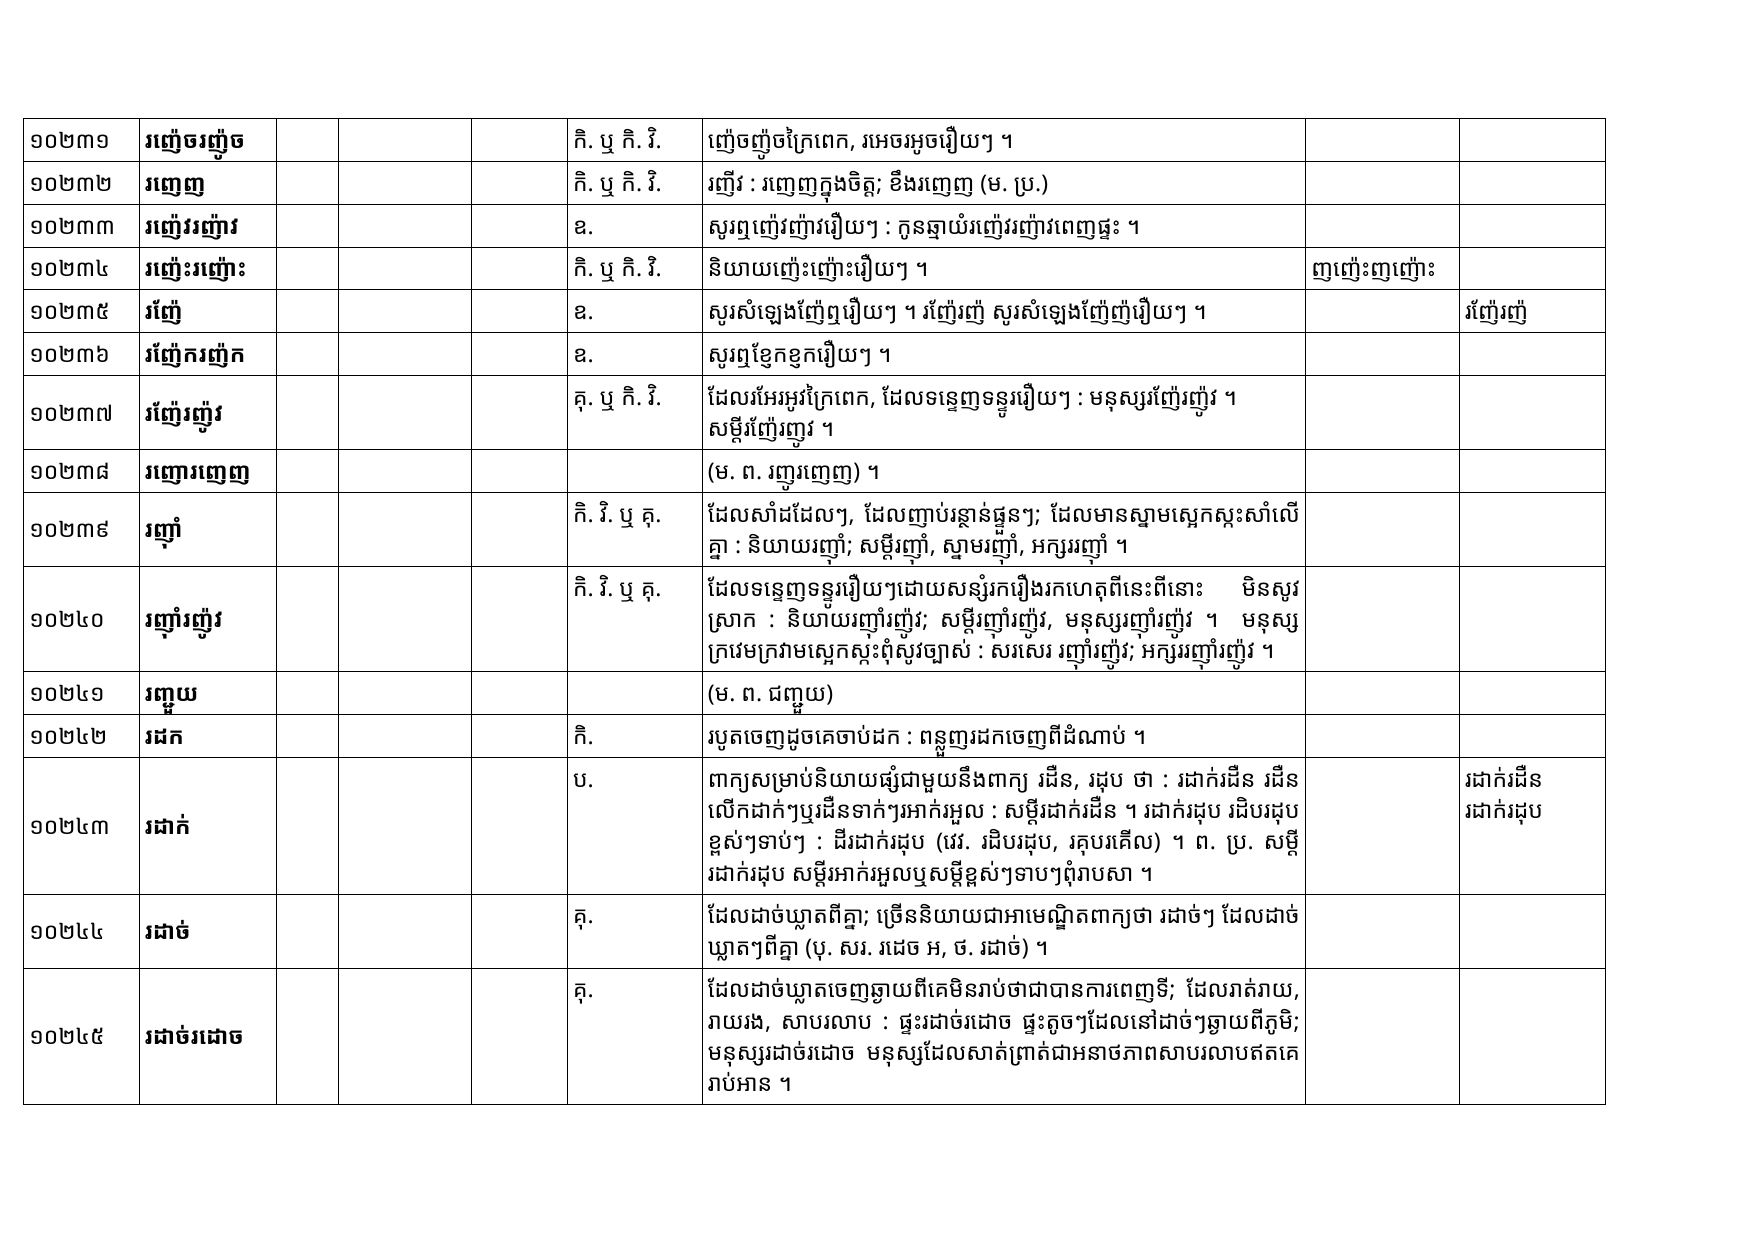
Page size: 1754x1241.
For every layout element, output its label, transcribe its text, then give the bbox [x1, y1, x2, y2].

table_cell [277, 333, 338, 375]
table_cell រញោរញេញ [140, 450, 276, 492]
table_cell ១០២៣៣ [24, 205, 139, 247]
table_cell [339, 248, 471, 289]
table_cell [1460, 376, 1605, 449]
table_cell រញ្ជួយ [140, 672, 276, 714]
table_cell [472, 205, 567, 247]
table_cell [568, 450, 702, 492]
table_cell [339, 205, 471, 247]
table_cell រញ៉ែករញ៉ក [140, 333, 276, 375]
table_cell [472, 450, 567, 492]
table_cell ១០២៣៤ [24, 248, 139, 289]
table_cell កិ. វិ. ឬ គុ. [568, 567, 702, 671]
table_cell ញញ៉េះ​ញញ៉ោះ [1306, 248, 1459, 289]
table_cell ពាក្យ​សម្រាប់​និយាយ​ផ្សំ​ជា​មួយ​នឹង​ពាក្យ រដឺន, រដុប ថា : រដាក់​រដឺន រដឺន​លើក​ដាក់​ៗ​ឬ​រដឺន​ទាក់​ៗ​រអាក់​រអួល : សម្ដី​រដាក់​រដឺន ។ រដាក់​រដុប រដិប​រដុប​ខ្ពស់​ៗ​ទាប់​ៗ : ដី​រដាក់​រដុប (វេវ. រដិប​រដុប, រគុប​រគើល) ។ ព. ប្រ. សម្ដី​រដាក់​រដុប សម្ដី​រអាក់​រអួល​ឬ​សម្ដី​ខ្ពស់​ៗ​ទាប​ៗ​ពុំ​រាបសា ។ [703, 758, 1305, 893]
table_cell ១០២៤១ [24, 672, 139, 714]
table_cell រញីវ : រញេញ​ក្នុង​ចិត្ត; ខឹង​រញេញ (ម. ប្រ.) [703, 162, 1305, 204]
table_cell ១០២៣១ [24, 119, 139, 161]
table_cell កិ. វិ. ឬ គុ. [568, 493, 702, 566]
table_cell [277, 450, 338, 492]
table_cell [472, 333, 567, 375]
table_cell [1306, 333, 1459, 375]
table_cell ១០២៣៩ [24, 493, 139, 566]
table_cell រដាច់ [140, 895, 276, 967]
table_cell រដាក់​រដឺន រដាក់​រដុប [1460, 758, 1605, 893]
table_cell (ម. ព. ជញ្ជួយ) [703, 672, 1305, 714]
table_cell [1460, 450, 1605, 492]
table_cell [1306, 567, 1459, 671]
table_cell កិ. ឬ កិ. វិ. [568, 119, 702, 161]
table_cell [277, 493, 338, 566]
table_cell [1460, 672, 1605, 714]
table_cell [472, 969, 567, 1104]
table_cell [339, 493, 471, 566]
table_cell [1460, 567, 1605, 671]
table_cell ដែល​ដាច់​ឃ្លាត​ពី​គ្នា; ច្រើន​និយាយ​ជា​អាមេណ្ឌិត​ពាក្យ​ថា រដាច់​ៗ ដែល​ដាច់​ឃ្លាត​ៗ​ពី​គ្នា (បុ. សរ. រដេច អ, ថ. រដាច់) ។ [703, 895, 1305, 967]
table_cell [339, 333, 471, 375]
table_cell [472, 119, 567, 161]
table_cell ១០២៤០ [24, 567, 139, 671]
table_cell [277, 567, 338, 671]
table_cell [1460, 248, 1605, 289]
table_cell [568, 672, 702, 714]
table_cell [1306, 758, 1459, 893]
table_cell រដក [140, 715, 276, 757]
table_cell ១០២៣៧ [24, 376, 139, 449]
table_cell [1306, 895, 1459, 967]
table_cell [1460, 493, 1605, 566]
table_cell [277, 715, 338, 757]
table_cell រញ៉ាំ [140, 493, 276, 566]
table_cell ឧ. [568, 333, 702, 375]
table_cell ១០២៣២ [24, 162, 139, 204]
table_cell [339, 895, 471, 967]
table_cell [277, 672, 338, 714]
table_cell [472, 758, 567, 893]
table_cell រញ៉ាំរញ៉ូវ [140, 567, 276, 671]
table_cell ប. [568, 758, 702, 893]
table_cell [1460, 333, 1605, 375]
table_cell [339, 567, 471, 671]
table_cell ១០២៣៦ [24, 333, 139, 375]
table_cell [339, 290, 471, 332]
table_cell សូរ​ឮ​ញ៉េវ​ញ៉ាវ​រឿយ​ៗ : កូន​ឆ្មា​យំ​រញ៉េវ​រញ៉ាវ​ពេញ​ផ្ទះ ។ [703, 205, 1305, 247]
table_cell ១០២៤៥ [24, 969, 139, 1104]
table_cell រញ៉ែ​រញ៉ [1460, 290, 1605, 332]
table_cell [1460, 205, 1605, 247]
table_cell [339, 758, 471, 893]
table_cell [472, 895, 567, 967]
table_cell [472, 672, 567, 714]
table_cell [277, 376, 338, 449]
table_cell រញ៉េចរញ៉ូច [140, 119, 276, 161]
table_cell [339, 715, 471, 757]
table_cell [277, 162, 338, 204]
table_cell សូរ​ឮ​ខ្ញែក​ខ្ញក​រឿយ​ៗ ។ [703, 333, 1305, 375]
table_cell [339, 672, 471, 714]
table_cell [339, 376, 471, 449]
table_cell [339, 119, 471, 161]
table_cell [277, 248, 338, 289]
table_cell [1460, 119, 1605, 161]
table_cell [472, 290, 567, 332]
table_cell [339, 450, 471, 492]
table_cell ១០២៤៤ [24, 895, 139, 967]
table_cell [1306, 493, 1459, 566]
table_cell [472, 248, 567, 289]
table_cell [472, 567, 567, 671]
table_cell [1460, 895, 1605, 967]
table_cell របូត​ចេញ​ដូច​គេ​ចាប់​ដក : ពន្លួញ​រដក​ចេញ​ពី​ដំណាប់ ។ [703, 715, 1305, 757]
table_cell ដែល​ដាច់​ឃ្លាត​ចេញ​ឆ្ងាយ​ពី​គេ​មិន​រាប់​ថា​ជា​បាន​ការ​ពេញ​ទី; ដែល​រាត់​រាយ, រាយ​រង, សាប​រលាប : ផ្ទះ​រដាច់​រដោច ផ្ទះ​តូច​ៗ​ដែល​នៅ​ដាច់​ៗ​ឆ្ងាយ​ពី​ភូមិ; មនុស្ស​រដាច់​រដោច មនុស្ស​ដែល​សាត់​ព្រាត់​ជា​អនាថ​ភាព​សាប​រលាប​ឥត​គេ​រាប់​អាន ។ [703, 969, 1305, 1104]
table_cell សូរ​សំឡេង​ញ៉ែ​ឮ​រឿយ​ៗ ។ រញ៉ែ​រញ៉ សូរ​សំឡេង​ញ៉ែ​ញ៉​រឿយ​ៗ ។ [703, 290, 1305, 332]
table_cell [1306, 162, 1459, 204]
table_cell [339, 969, 471, 1104]
table_cell [1306, 376, 1459, 449]
table_cell រញ៉េះរញ៉ោះ [140, 248, 276, 289]
table_cell រញ៉ែ [140, 290, 276, 332]
table_cell [1306, 205, 1459, 247]
table_cell [277, 895, 338, 967]
table_cell ដែល​សាំ​ដដែល​ៗ, ដែល​ញាប់​រន្ថាន់​ផ្ទួន​ៗ; ដែល​មាន​ស្នាម​ស្អេក​ស្កះ​សាំ​លើ​គ្នា : និយាយ​រញ៉ាំ; សម្ដី​រញ៉ាំ, ស្នាម​រញ៉ាំ, អក្សរ​រញ៉ាំ ។ [703, 493, 1305, 566]
table_cell [472, 376, 567, 449]
table_cell គុ. [568, 895, 702, 967]
table_cell [1460, 969, 1605, 1104]
table_cell កិ. ឬ កិ. វិ. [568, 248, 702, 289]
table_cell ដែល​ទន្ទេញ​ទន្ទូរ​រឿយ​ៗ​ដោយ​សន្សំ​រក​រឿង​រក​ហេតុ​ពី​នេះ​ពី​នោះ​ មិន​សូវ​ស្រាក : និយាយ​រញ៉ាំ​រញ៉ូវ; សម្ដី​រញ៉ាំ​រញ៉ូវ, មនុស្ស​រញ៉ាំ​រញ៉ូវ ។ មនុស្ស​ក្រវេម​ក្រវាម​ស្អេក​ស្កះ​ពុំ​សូវ​ច្បាស់ : សរសេរ រញ៉ាំ​រញ៉ូវ; អក្សរ​រញ៉ាំ​រញ៉ូវ ។ [703, 567, 1305, 671]
table_cell រញ៉េវរញ៉ាវ [140, 205, 276, 247]
table_cell ឧ. [568, 290, 702, 332]
table_cell និយាយ​ញ៉េះ​ញ៉ោះ​រឿយ​ៗ ។ [703, 248, 1305, 289]
table_cell [277, 758, 338, 893]
table_cell គុ. ឬ កិ. វិ. [568, 376, 702, 449]
table_cell [1306, 672, 1459, 714]
table_cell [472, 493, 567, 566]
table_cell [339, 162, 471, 204]
table_cell [1306, 969, 1459, 1104]
table_cell កិ. [568, 715, 702, 757]
table_cell (ម. ព. រញូរញេញ) ។ [703, 450, 1305, 492]
table_cell [277, 969, 338, 1104]
table_cell [277, 290, 338, 332]
table_cell [1306, 290, 1459, 332]
table_cell [1306, 715, 1459, 757]
table_cell ញ៉េច​ញ៉ូច​ក្រៃ​ពេក, រអេច​រអូច​រឿយ​ៗ ។ [703, 119, 1305, 161]
table_cell កិ. ឬ កិ. វិ. [568, 162, 702, 204]
table_cell [1460, 715, 1605, 757]
table_cell [472, 162, 567, 204]
table_cell ១០២៤២ [24, 715, 139, 757]
table_cell ១០២៣៨ [24, 450, 139, 492]
table_cell ឧ. [568, 205, 702, 247]
table_cell ១០២៣៥ [24, 290, 139, 332]
table_cell រញ៉ែរញ៉ូវ [140, 376, 276, 449]
table_cell [277, 205, 338, 247]
table_cell គុ. [568, 969, 702, 1104]
table_cell [1460, 162, 1605, 204]
table_cell [277, 119, 338, 161]
table_cell ដែល​រអែ​រអូវ​ក្រៃ​ពេក, ដែល​ទន្ទេញ​ទន្ទូរ​រឿយ​ៗ : មនុស្ស​រញ៉ែ​រញ៉ូវ ។ សម្ដី​រញ៉ែ​រញូវ ។ [703, 376, 1305, 449]
table_cell រដាច់រដោច [140, 969, 276, 1104]
table_cell រដាក់ [140, 758, 276, 893]
table_cell រញេញ [140, 162, 276, 204]
table_cell [1306, 119, 1459, 161]
table_cell ១០២៤៣ [24, 758, 139, 893]
table_cell [472, 715, 567, 757]
table_cell [1306, 450, 1459, 492]
